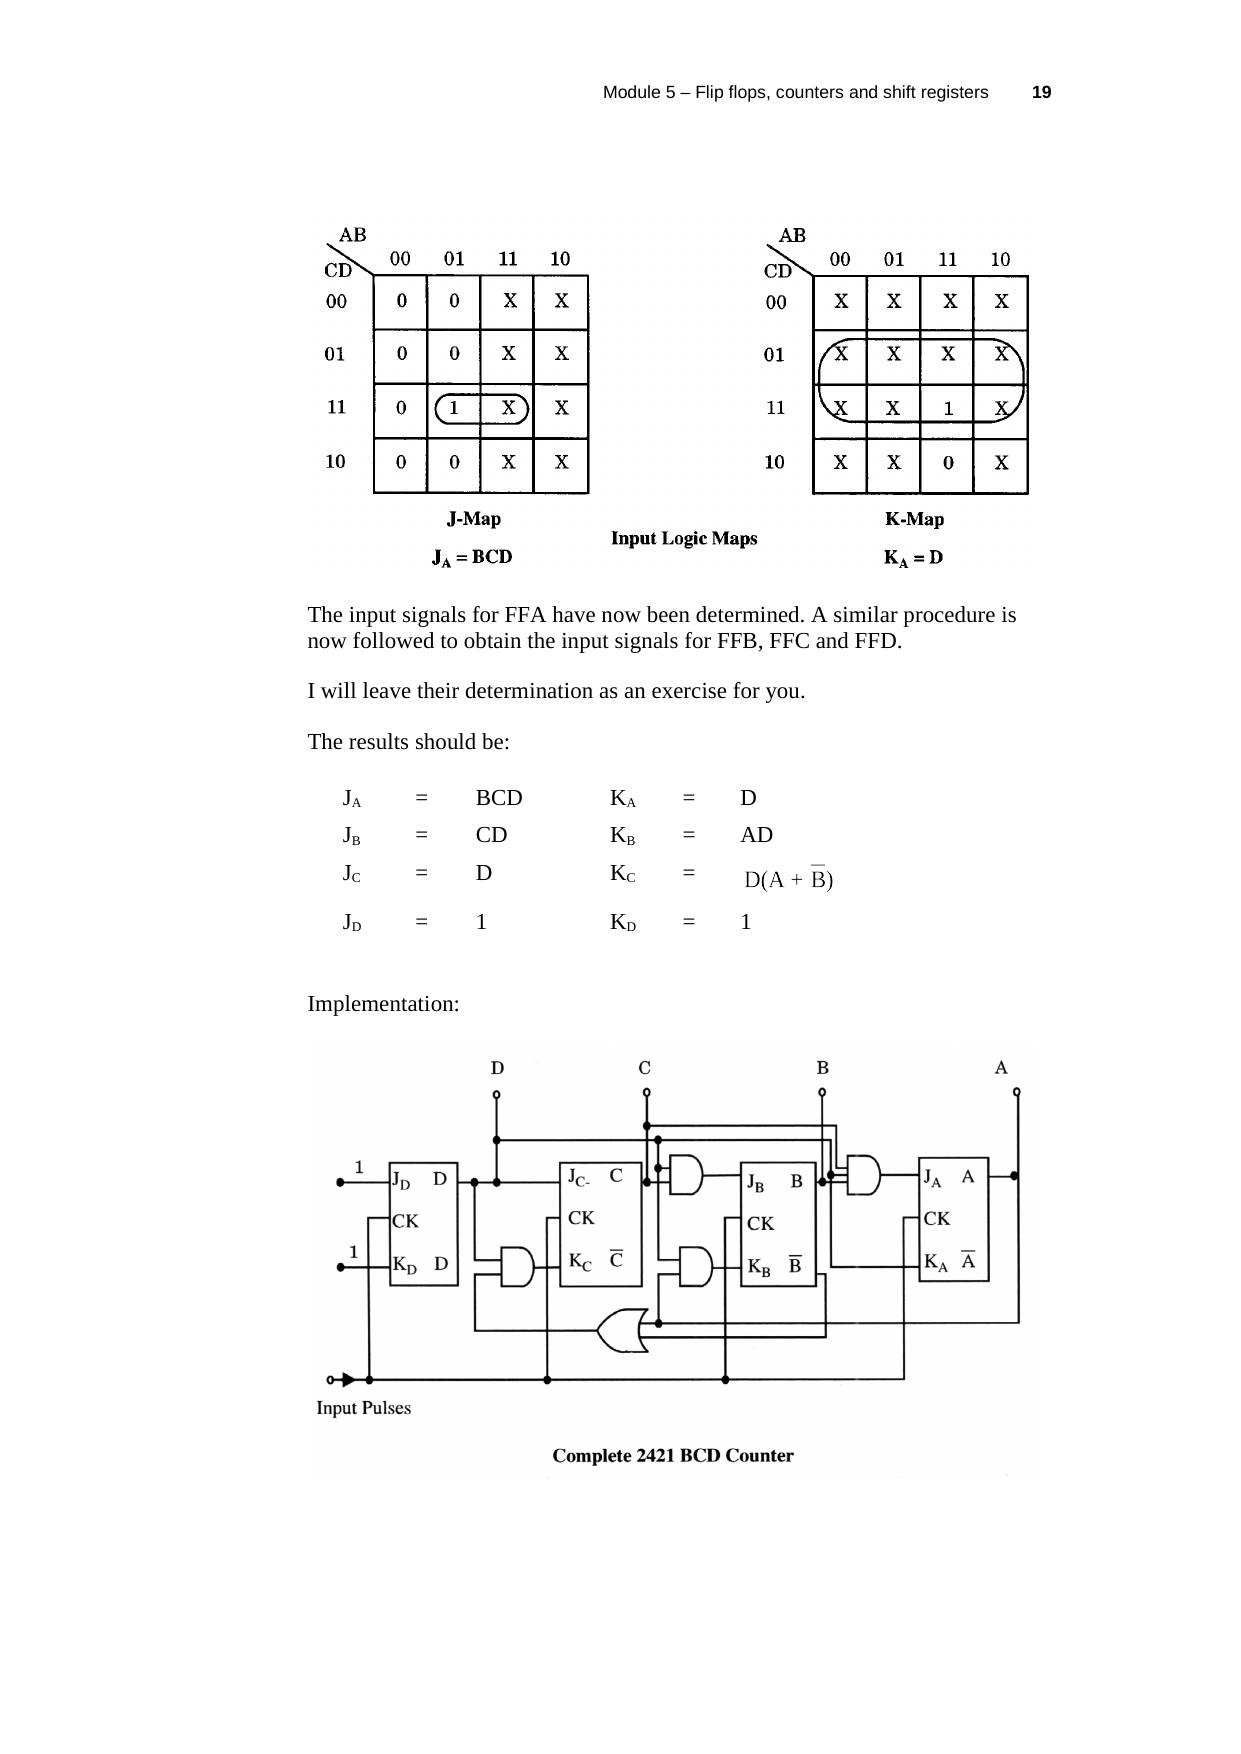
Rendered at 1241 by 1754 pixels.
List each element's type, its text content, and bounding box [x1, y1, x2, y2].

table_cell KC [610, 854, 682, 903]
picture [307, 1041, 1038, 1479]
table_cell [189, 207, 307, 1479]
table_cell = [415, 854, 476, 903]
table_cell D [476, 854, 610, 903]
table_cell 1 [476, 903, 610, 941]
table_header = [683, 779, 740, 816]
table_cell JB [343, 816, 415, 854]
table_cell JC [343, 854, 415, 903]
table_cell [740, 854, 1008, 903]
table_header = [415, 779, 476, 816]
table_cell = [415, 816, 476, 854]
table_cell 1 [740, 903, 1008, 941]
picture [307, 206, 1035, 577]
table_cell AD [740, 816, 1008, 854]
table_cell = [683, 816, 740, 854]
table_header JA [343, 779, 415, 816]
table_cell JD [343, 903, 415, 941]
table_cell The input signals for FFA have now been determined. A similar procedure is now followed to obtain the input signals for FFB, FFC and FFD. I will leave their determination as an exercise for you. The results should be: Implementation: [307, 207, 1051, 1479]
table_cell = [415, 903, 476, 941]
table_cell KD [610, 903, 682, 941]
table_header D [740, 779, 1008, 816]
table_header KA [610, 779, 682, 816]
table_cell CD [476, 816, 610, 854]
table_cell = [683, 854, 740, 903]
table_cell KB [610, 816, 682, 854]
table_cell = [683, 903, 740, 941]
table_header BCD [476, 779, 610, 816]
